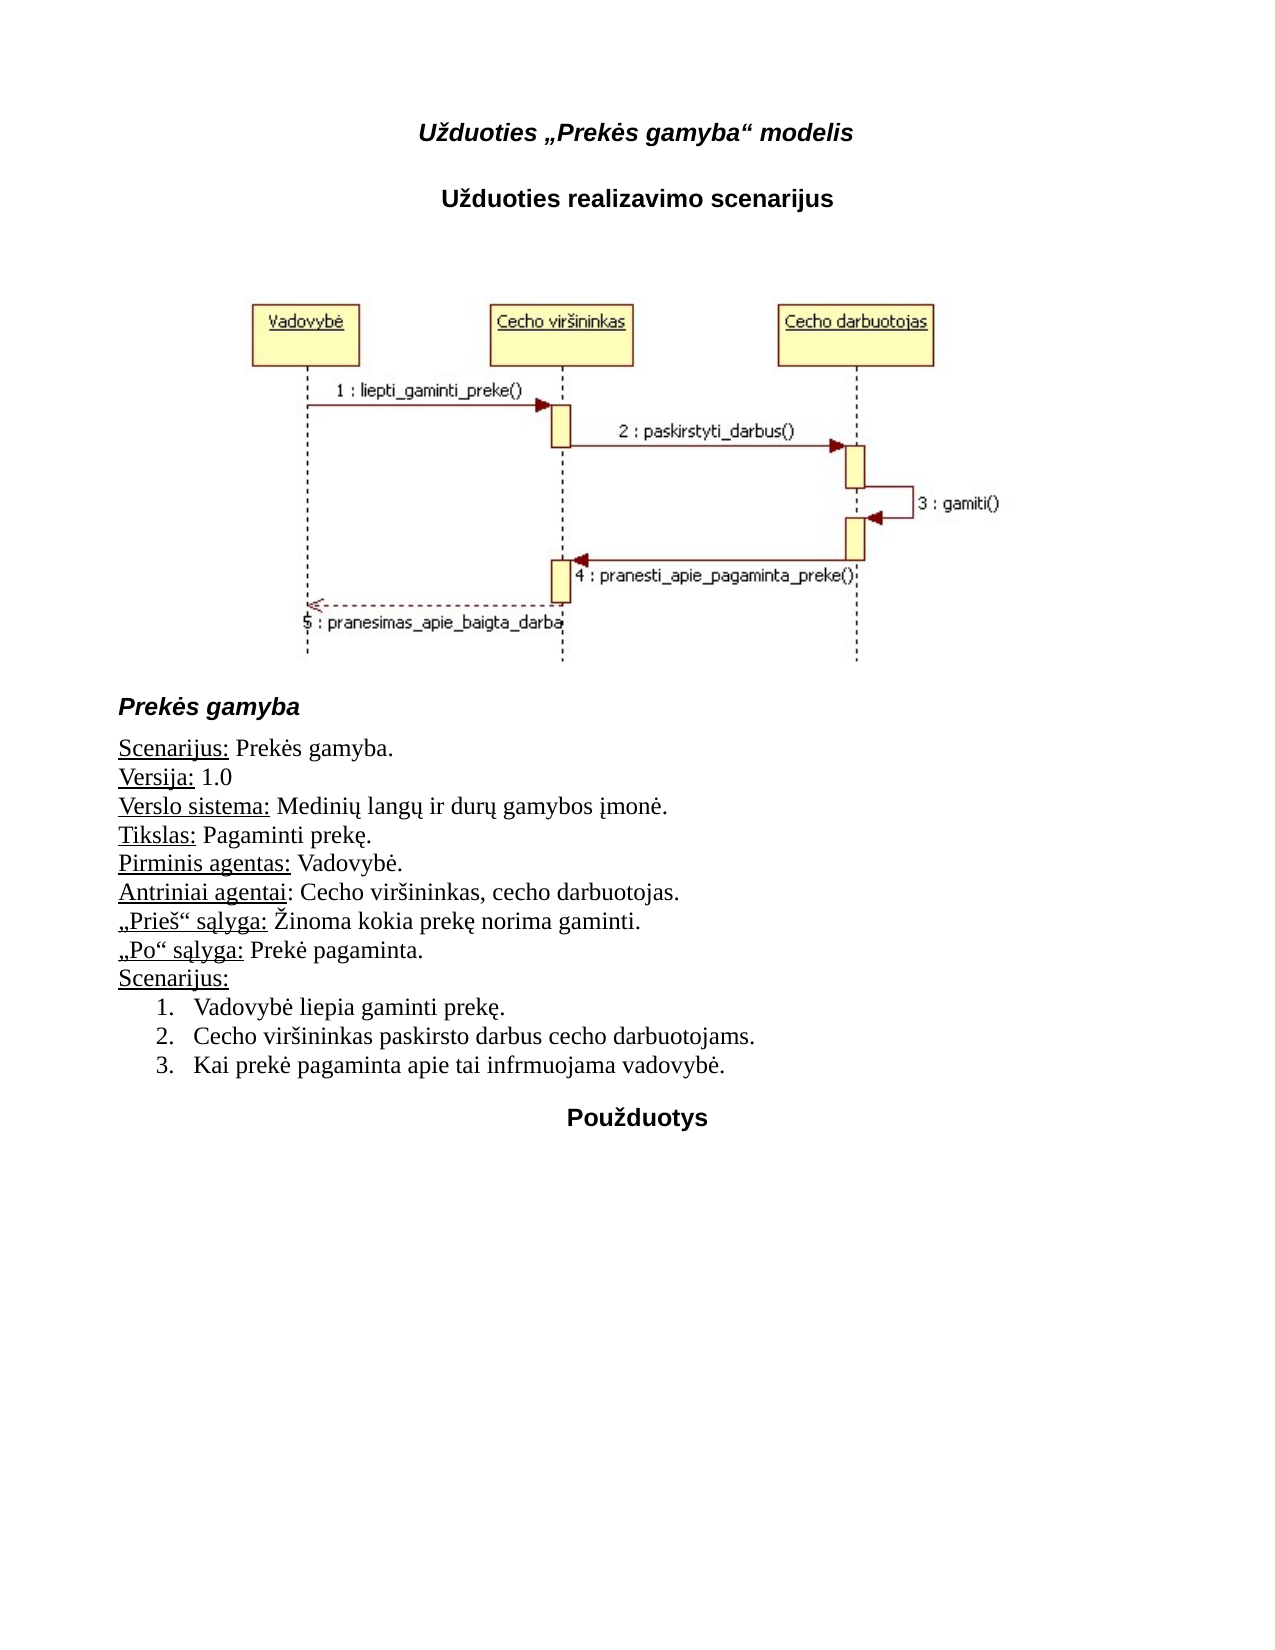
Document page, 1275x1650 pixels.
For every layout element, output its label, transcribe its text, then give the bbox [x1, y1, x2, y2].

text „Po“ sąlyga: Prekė pagaminta. [118, 935, 1157, 963]
subtitle Použduotys [118, 1103, 1157, 1132]
subtitle Užduoties „Prekės gamyba“ modelis [118, 118, 1157, 147]
picture [221, 273, 1030, 693]
subtitle Užduoties realizavimo scenarijus [118, 184, 1157, 213]
text Scenarijus: [118, 963, 1157, 992]
text Verslo sistema: Medinių langų ir durų gamybos įmonė. [118, 791, 1157, 820]
list Kai prekė pagaminta apie tai infrmuojama vadovybė. [156, 1050, 1157, 1078]
text „Prieš“ sąlyga: Žinoma kokia prekę norima gaminti. [118, 906, 1157, 935]
text Tikslas: Pagaminti prekę. [118, 820, 1157, 848]
subtitle Prekės gamyba [118, 251, 1157, 721]
text Pirminis agentas: Vadovybė. [118, 848, 1157, 877]
text Antriniai agentai: Cecho viršininkas, cecho darbuotojas. [118, 877, 1157, 906]
list Vadovybė liepia gaminti prekę. [156, 992, 1157, 1021]
text Scenarijus: Prekės gamyba. [118, 733, 1157, 762]
list Cecho viršininkas paskirsto darbus cecho darbuotojams. [156, 1021, 1157, 1050]
text Versija: 1.0 [118, 762, 1157, 791]
